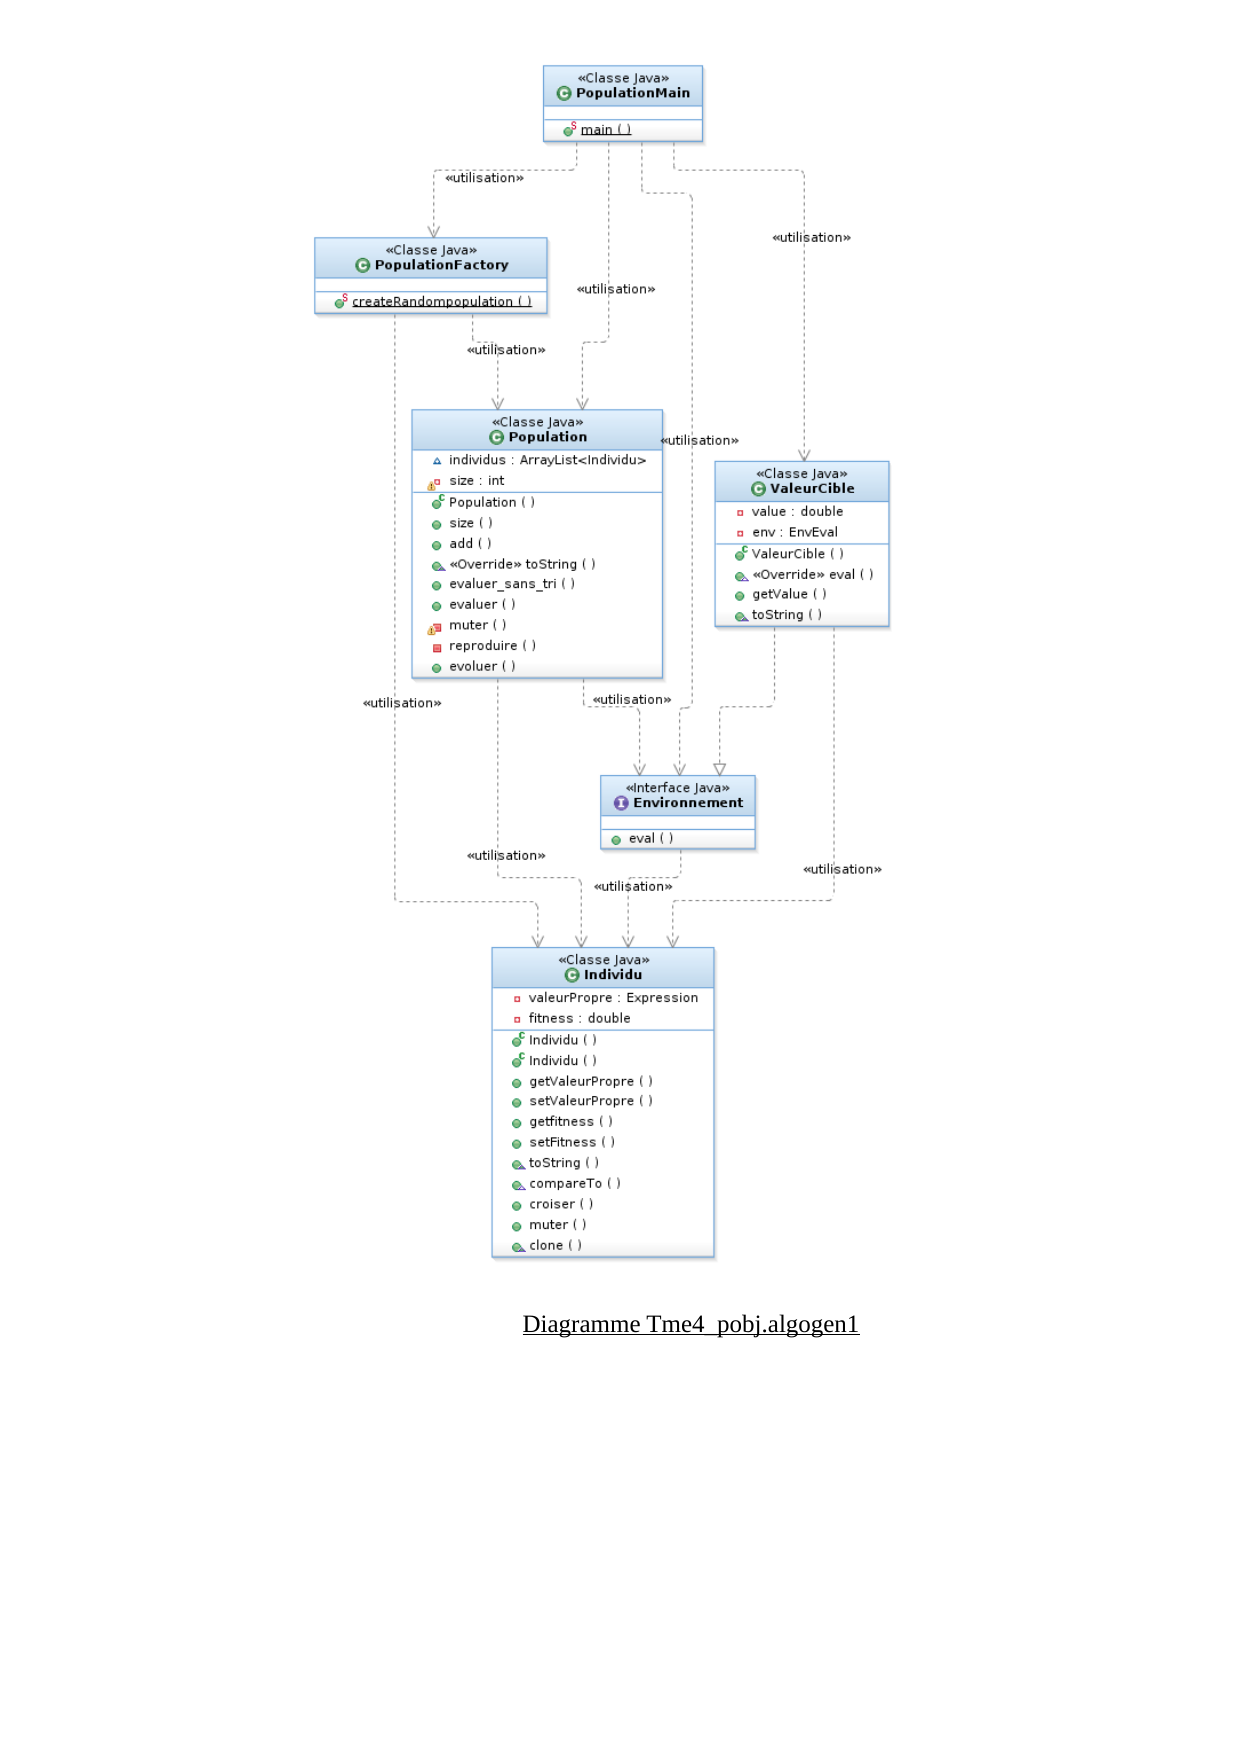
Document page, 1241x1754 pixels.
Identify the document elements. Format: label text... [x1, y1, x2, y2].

picture [304, 55, 909, 1275]
text Diagramme Tme4_pobj.algogen1 [79, 1309, 1108, 1366]
